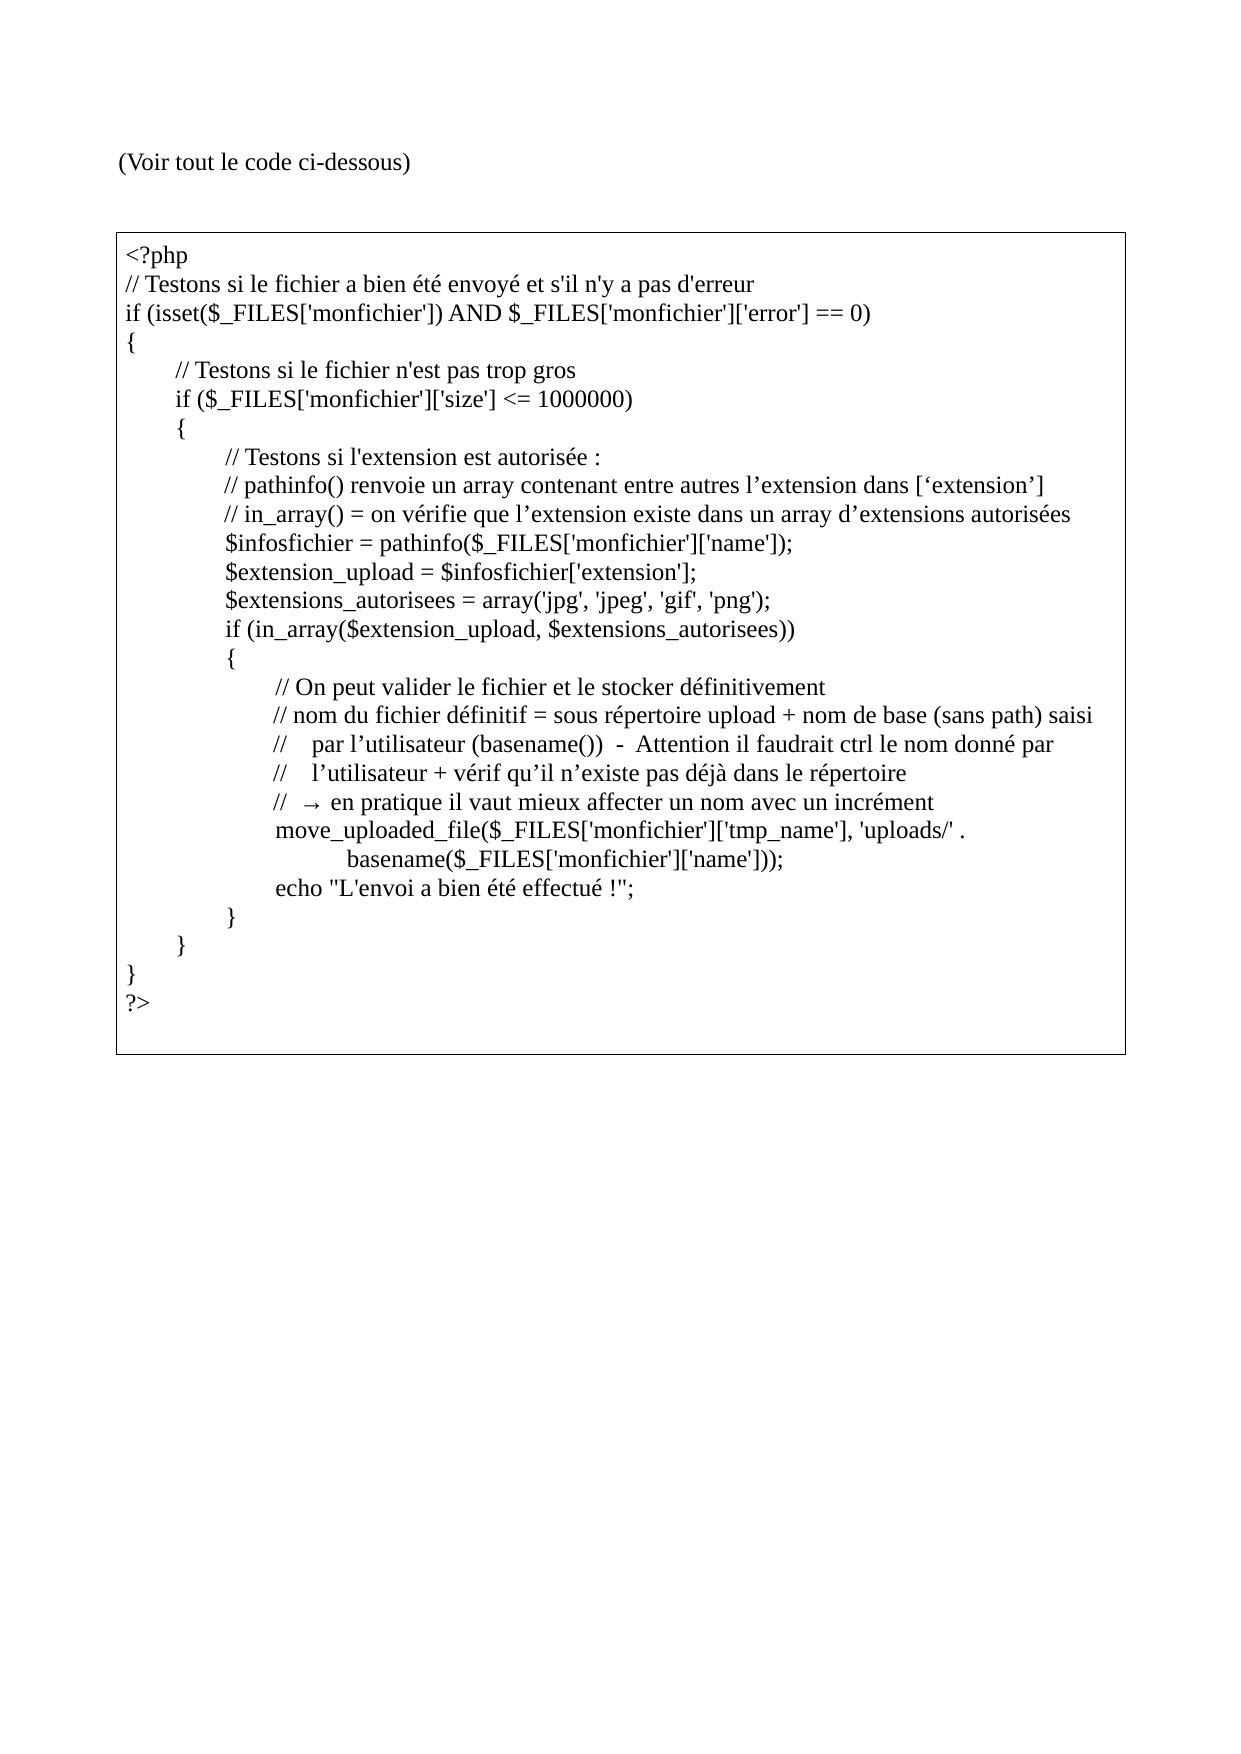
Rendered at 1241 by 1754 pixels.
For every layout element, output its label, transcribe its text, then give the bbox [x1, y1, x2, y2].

text // On peut valider le fichier et le stocker définitivement [125, 672, 1116, 701]
text <?php [125, 241, 1116, 269]
text // nom du fichier définitif = sous répertoire upload + nom de base (sans path) saisi // par l’utilisateur (basename()) - Attention il faudrait ctrl le nom donné par [125, 701, 1116, 758]
text ?> [125, 988, 1116, 1017]
text // l’utilisateur + vérif qu’il n’existe pas déjà dans le répertoire [125, 758, 1116, 787]
text { [125, 413, 1116, 442]
text (Voir tout le code ci-dessous) [118, 147, 1122, 176]
text // Testons si le fichier n'est pas trop gros [125, 356, 1116, 384]
text // pathinfo() renvoie un array contenant entre autres l’extension dans [‘extension’] [125, 471, 1116, 499]
text // Testons si le fichier a bien été envoyé et s'il n'y a pas d'erreur [125, 269, 1116, 298]
text // in_array() = on vérifie que l’extension existe dans un array d’extensions autorisées [125, 499, 1116, 528]
text $infosfichier = pathinfo($_FILES['monfichier']['name']); [125, 528, 1116, 557]
text if (isset($_FILES['monfichier']) AND $_FILES['monfichier']['error'] == 0) [125, 298, 1116, 327]
text // → en pratique il vaut mieux affecter un nom avec un incrément [125, 787, 1116, 816]
text { [125, 327, 1116, 356]
text { [125, 643, 1116, 672]
text $extension_upload = $infosfichier['extension']; [125, 557, 1116, 586]
text // Testons si l'extension est autorisée : [125, 442, 1116, 471]
text echo "L'envoi a bien été effectué !"; [125, 873, 1116, 902]
text if ($_FILES['monfichier']['size'] <= 1000000) [125, 384, 1116, 413]
text if (in_array($extension_upload, $extensions_autorisees)) [125, 614, 1116, 643]
text move_uploaded_file($_FILES['monfichier']['tmp_name'], 'uploads/' . basename($_FILES['monfichier']['name'])); [125, 816, 1116, 873]
text } [125, 931, 1116, 959]
text $extensions_autorisees = array('jpg', 'jpeg', 'gif', 'png'); [125, 586, 1116, 614]
text } [125, 959, 1116, 988]
text } [125, 902, 1116, 931]
